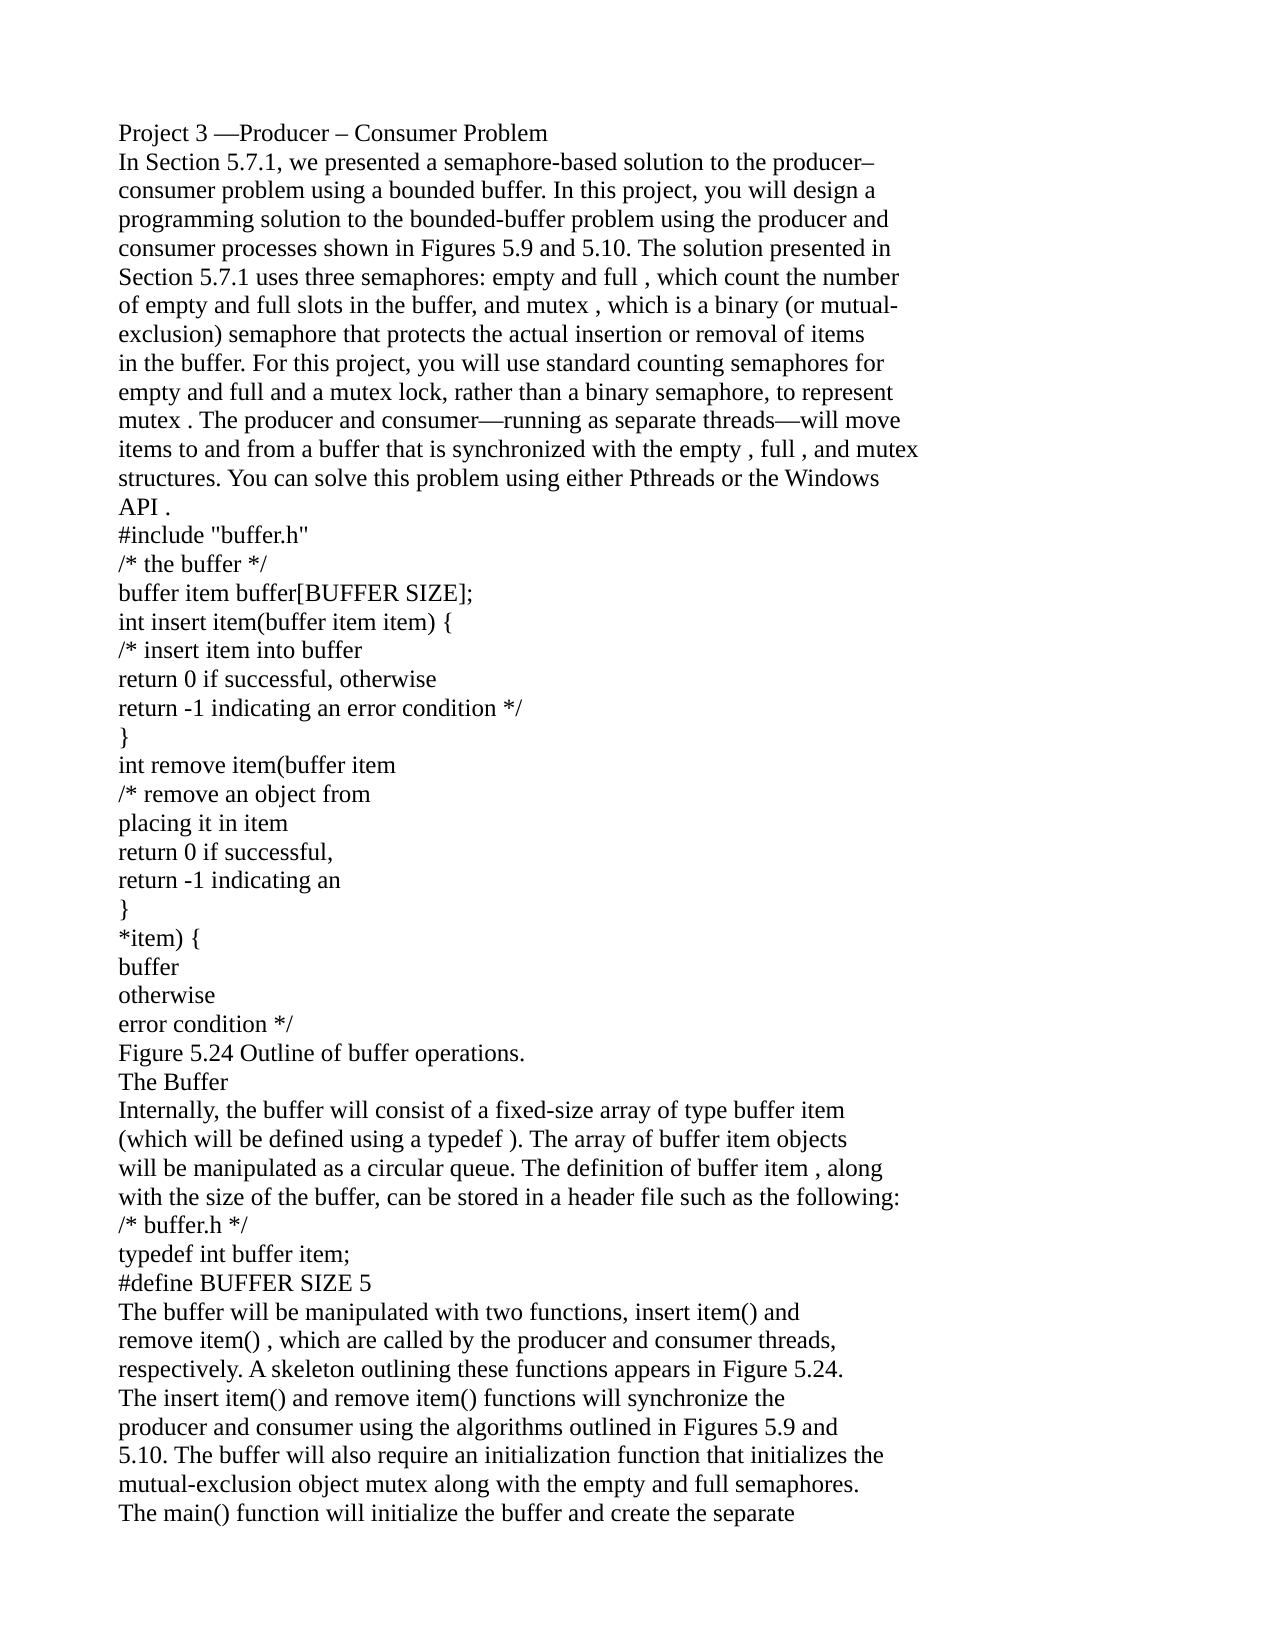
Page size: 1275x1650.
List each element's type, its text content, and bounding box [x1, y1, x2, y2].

text #include "buffer.h" [118, 521, 1157, 549]
text The insert item() and remove item() functions will synchronize the [118, 1383, 1157, 1412]
text return -1 indicating an [118, 866, 1157, 894]
text consumer processes shown in Figures 5.9 and 5.10. The solution presented in [118, 233, 1157, 262]
text The Buffer [118, 1067, 1157, 1096]
text items to and from a buffer that is synchronized with the empty , full , and mutex [118, 434, 1157, 463]
text buffer item buffer[BUFFER SIZE]; [118, 578, 1157, 607]
text The buffer will be manipulated with two functions, insert item() and [118, 1297, 1157, 1326]
text /* buffer.h */ [118, 1211, 1157, 1239]
text mutual-exclusion object mutex along with the empty and full semaphores. [118, 1469, 1157, 1498]
text In Section 5.7.1, we presented a semaphore-based solution to the producer– [118, 147, 1157, 176]
text #define BUFFER SIZE 5 [118, 1268, 1157, 1297]
text programming solution to the bounded-buffer problem using the producer and [118, 204, 1157, 233]
text /* remove an object from [118, 779, 1157, 808]
text } [118, 894, 1157, 923]
text placing it in item [118, 808, 1157, 837]
text 5.10. The buffer will also require an initialization function that initializes the [118, 1441, 1157, 1469]
text The main() function will initialize the buffer and create the separate [118, 1498, 1157, 1527]
text remove item() , which are called by the producer and consumer threads, [118, 1326, 1157, 1354]
text /* the buffer */ [118, 549, 1157, 578]
text buffer [118, 952, 1157, 981]
text Internally, the buffer will consist of a fixed-size array of type buffer item [118, 1096, 1157, 1124]
text (which will be defined using a typedef ). The array of buffer item objects [118, 1124, 1157, 1153]
text consumer problem using a bounded buffer. In this project, you will design a [118, 176, 1157, 204]
text exclusion) semaphore that protects the actual insertion or removal of items [118, 319, 1157, 348]
text empty and full and a mutex lock, rather than a binary semaphore, to represent [118, 377, 1157, 406]
text error condition */ [118, 1009, 1157, 1038]
text *item) { [118, 923, 1157, 952]
text structures. You can solve this problem using either Pthreads or the Windows [118, 463, 1157, 492]
text /* insert item into buffer [118, 636, 1157, 664]
text of empty and full slots in the buffer, and mutex , which is a binary (or mutual- [118, 291, 1157, 319]
text will be manipulated as a circular queue. The definition of buffer item , along [118, 1153, 1157, 1182]
text Project 3 —Producer – Consumer Problem [118, 118, 1157, 147]
text return 0 if successful, otherwise [118, 664, 1157, 693]
text respectively. A skeleton outlining these functions appears in Figure 5.24. [118, 1354, 1157, 1383]
text API . [118, 492, 1157, 521]
text in the buffer. For this project, you will use standard counting semaphores for [118, 348, 1157, 377]
text mutex . The producer and consumer—running as separate threads—will move [118, 406, 1157, 434]
text } [118, 722, 1157, 751]
text return -1 indicating an error condition */ [118, 693, 1157, 722]
text Section 5.7.1 uses three semaphores: empty and full , which count the number [118, 262, 1157, 291]
text int insert item(buffer item item) { [118, 607, 1157, 636]
text producer and consumer using the algorithms outlined in Figures 5.9 and [118, 1412, 1157, 1441]
text int remove item(buffer item [118, 751, 1157, 779]
text typedef int buffer item; [118, 1239, 1157, 1268]
text otherwise [118, 981, 1157, 1009]
text return 0 if successful, [118, 837, 1157, 866]
text with the size of the buffer, can be stored in a header file such as the following: [118, 1182, 1157, 1211]
text Figure 5.24 Outline of buffer operations. [118, 1038, 1157, 1067]
